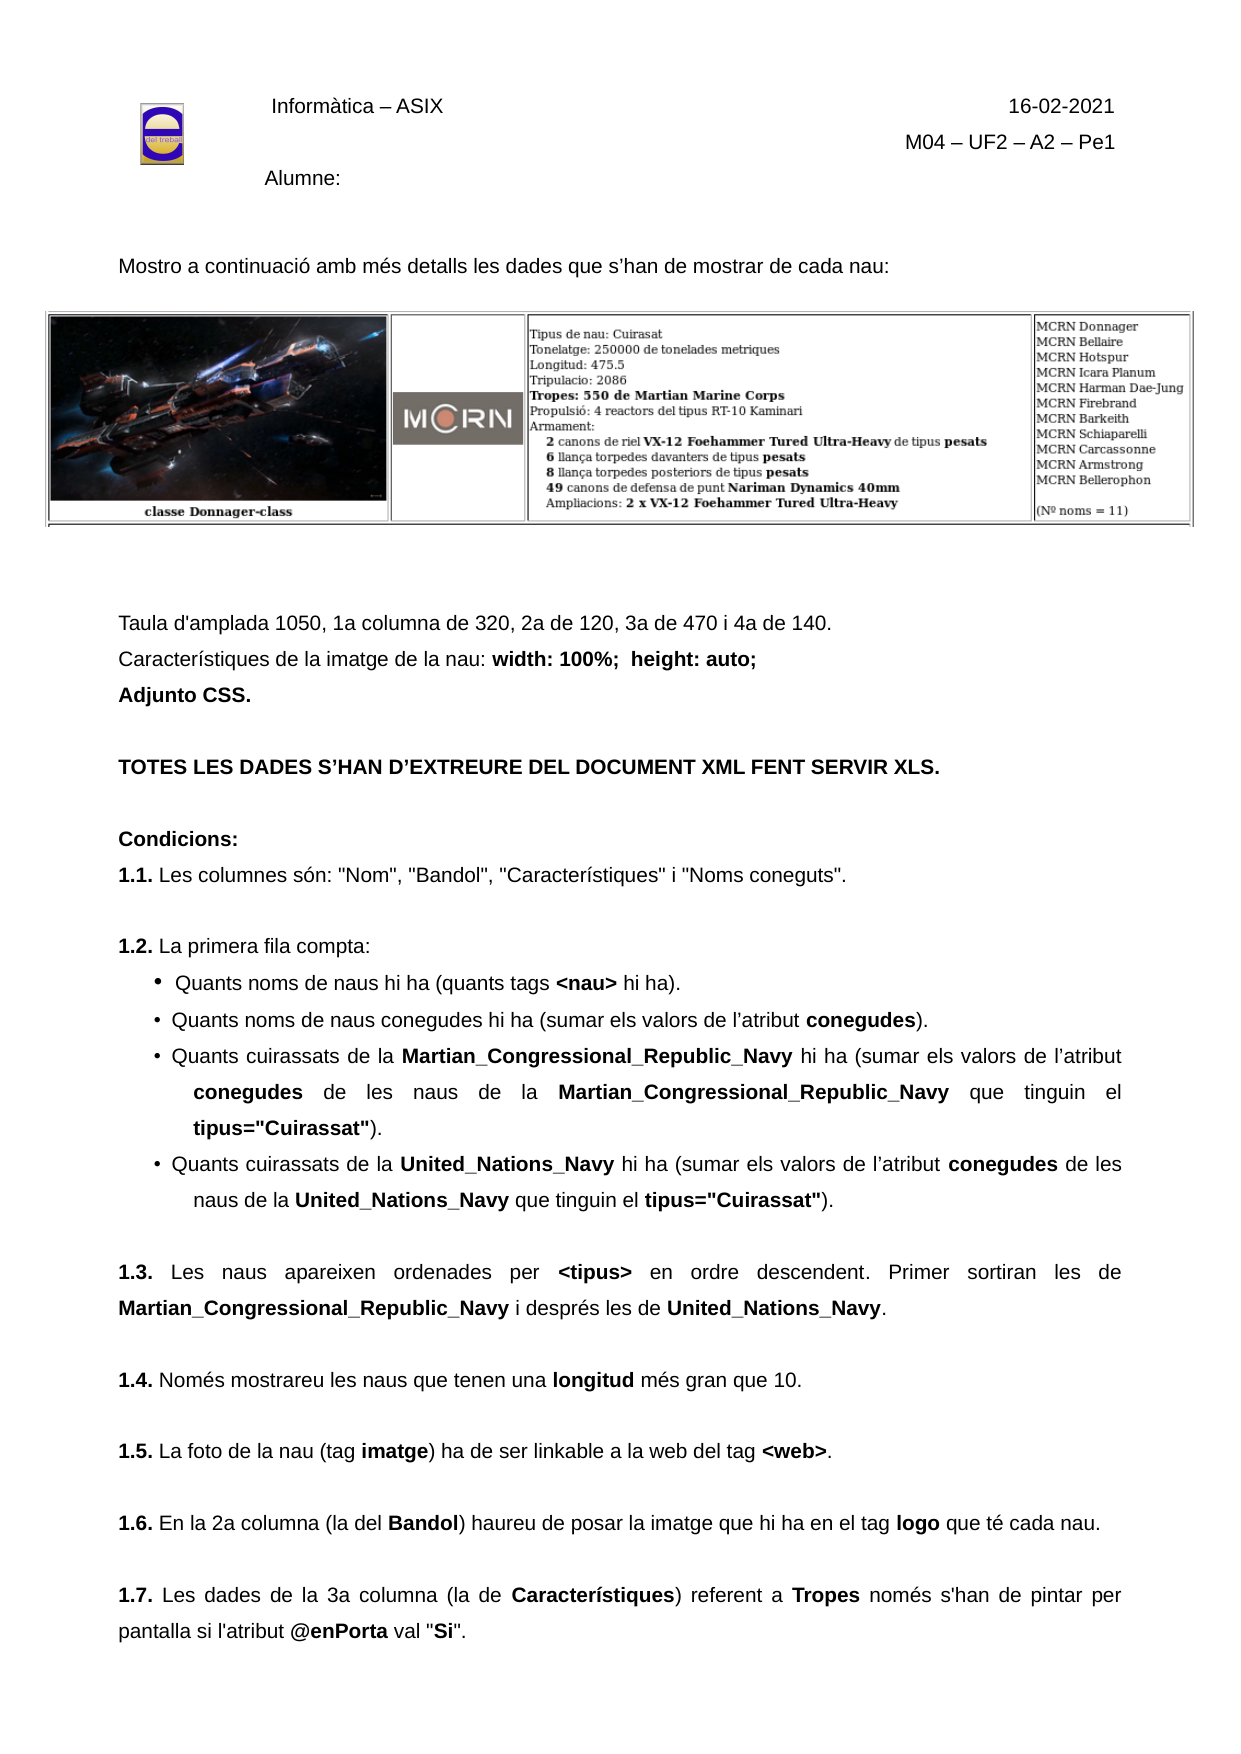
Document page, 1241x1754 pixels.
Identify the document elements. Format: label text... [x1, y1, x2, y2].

text 1.4. Només mostrareu les naus que tenen una longitud més gran que 10. [118, 1367, 1122, 1391]
text Mostro a continuació amb més detalls les dades que s’han de mostrar de cada nau: [118, 254, 1122, 278]
text TOTES LES DADES S’HAN D’EXTREURE DEL DOCUMENT XML FENT SERVIR XLS. [118, 755, 1122, 779]
list Quants cuirassats de la Martian_Congressional_Republic_Navy hi ha (sumar els valors de l’atribut conegudes de les naus de la Martian_Congressional_Republic_Navy que tinguin el tipus="Cuirassat"). [153, 1044, 1122, 1140]
text 1.1. Les columnes són: "Nom", "Bandol", "Característiques" i "Noms coneguts". [118, 862, 1122, 886]
picture [140, 103, 184, 165]
text 1.2. La primera fila compta: [118, 934, 1122, 958]
text Condicions: [118, 827, 1122, 851]
text 1.6. En la 2a columna (la del Bandol) haureu de posar la imatge que hi ha en el tag logo que té cada nau. [118, 1511, 1122, 1535]
list Quants noms de naus conegudes hi ha (sumar els valors de l’atribut conegudes). [153, 1008, 1122, 1032]
text Característiques de la imatge de la nau: width: 100%; height: auto; [118, 647, 1122, 671]
text 1.5. La foto de la nau (tag imatge) ha de ser linkable a la web del tag <web>. [118, 1439, 1122, 1463]
text 1.7. Les dades de la 3a columna (la de Característiques) referent a Tropes només s'han de pintar per pantalla si l'atribut @enPorta val "Si". [118, 1583, 1122, 1643]
picture [44, 311, 1196, 527]
list Quants noms de naus hi ha (quants tags <nau> hi ha). [153, 970, 1122, 995]
text 1.3. Les naus apareixen ordenades per <tipus> en ordre descendent. Primer sortiran les de Martian_Congressional_Republic_Navy i després les de United_Nations_Navy. [118, 1260, 1122, 1319]
list Quants cuirassats de la United_Nations_Navy hi ha (sumar els valors de l’atribut conegudes de les naus de la United_Nations_Navy que tinguin el tipus="Cuirassat"). [153, 1152, 1122, 1212]
text Taula d'amplada 1050, 1a columna de 320, 2a de 120, 3a de 470 i 4a de 140. [118, 611, 1122, 635]
text Adjunto CSS. [118, 683, 1122, 707]
